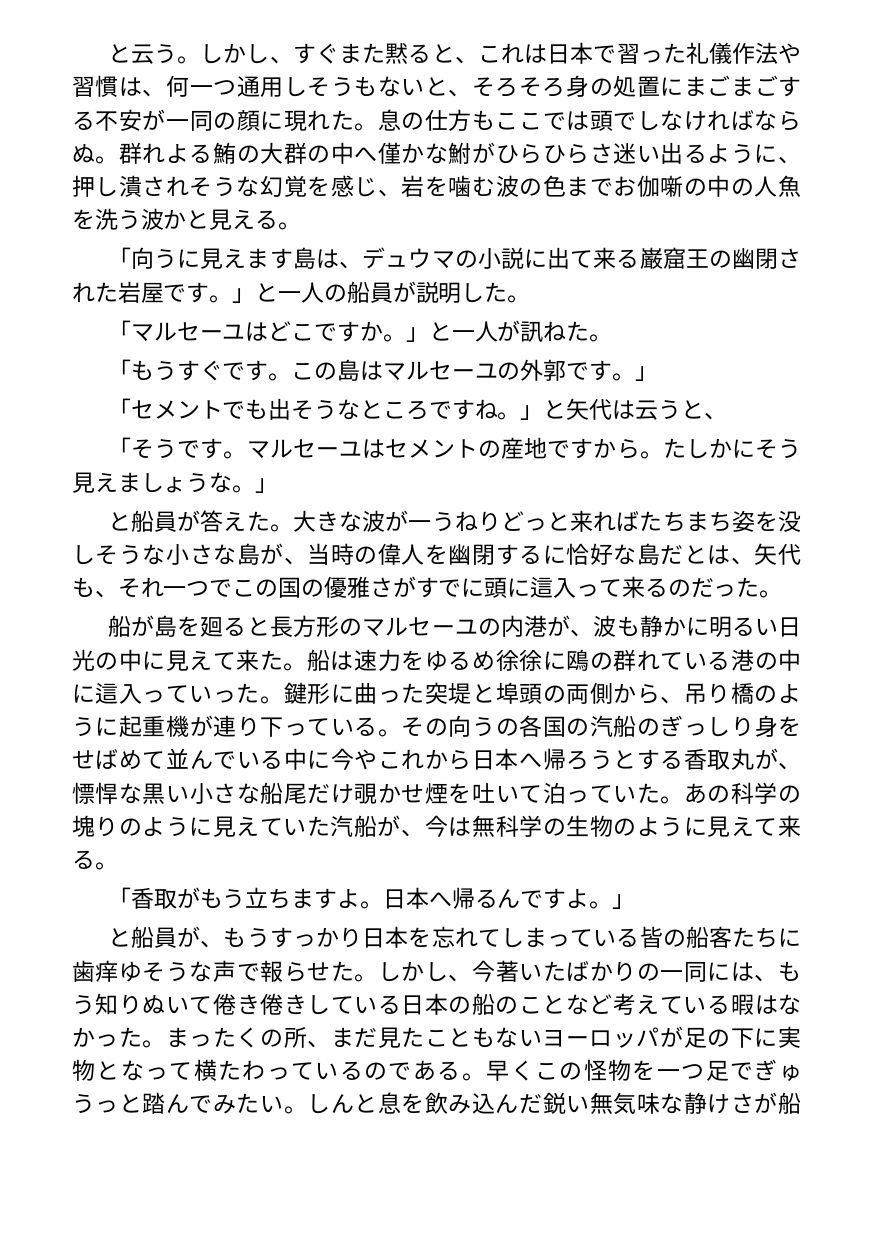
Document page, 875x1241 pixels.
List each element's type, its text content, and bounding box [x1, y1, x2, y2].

text 「そうです。マルセーユはセメントの産地ですから。たしかにそう見えましょうな。」 [72, 431, 802, 498]
text 「香取がもう立ちますよ。日本へ帰るんですよ。」 [72, 881, 802, 914]
text 「マルセーユはどこですか。」と一人が訊ねた。 [72, 314, 802, 347]
text 「もうすぐです。この島はマルセーユの外郭です。」 [72, 353, 802, 386]
text と船員が答えた。大きな波が一うねりどっと来ればたちまち姿を没しそうな小さな島が、当時の偉人を幽閉するに恰好な島だとは、矢代も、それ一つでこの国の優雅さがすでに頭に這入って来るのだった。 [72, 504, 802, 603]
text と云う。しかし、すぐまた黙ると、これは日本で習った礼儀作法や習慣は、何一つ通用しそうもないと、そろそろ身の処置にまごまごする不安が一同の顔に現れた。息の仕方もここでは頭でしなければならぬ。群れよる鮪の大群の中へ僅かな鮒がひらひらさ迷い出るように、押し潰されそうな幻覚を感じ、岩を噛む波の色までお伽噺の中の人魚を洗う波かと見える。 [72, 36, 802, 235]
text 船が島を廻ると長方形のマルセーユの内港が、波も静かに明るい日光の中に見えて来た。船は速力をゆるめ徐徐に鴎の群れている港の中に這入っていった。鍵形に曲った突堤と埠頭の両側から、吊り橋のように起重機が連り下っている。その向うの各国の汽船のぎっしり身をせばめて並んでいる中に今やこれから日本へ帰ろうとする香取丸が、慓悍な黒い小さな船尾だけ覗かせ煙を吐いて泊っていた。あの科学の塊りのように見えていた汽船が、今は無科学の生物のように見えて来る。 [72, 609, 802, 875]
text 「向うに見えます島は、デュウマの小説に出て来る巌窟王の幽閉された岩屋です。」と一人の船員が説明した。 [72, 241, 802, 308]
text と船員が、もうすっかり日本を忘れてしまっている皆の船客たちに歯痒ゆそうな声で報らせた。しかし、今著いたばかりの一同には、もう知りぬいて倦き倦きしている日本の船のことなど考えている暇はなかった。まったくの所、まだ見たこともないヨーロッパが足の下に実物となって横たわっているのである。早くこの怪物を一つ足でぎゅうっと踏んでみたい。しんと息を飲み込んだ鋭い無気味な静けさが船 [72, 920, 802, 1119]
text 「セメントでも出そうなところですね。」と矢代は云うと、 [72, 392, 802, 425]
